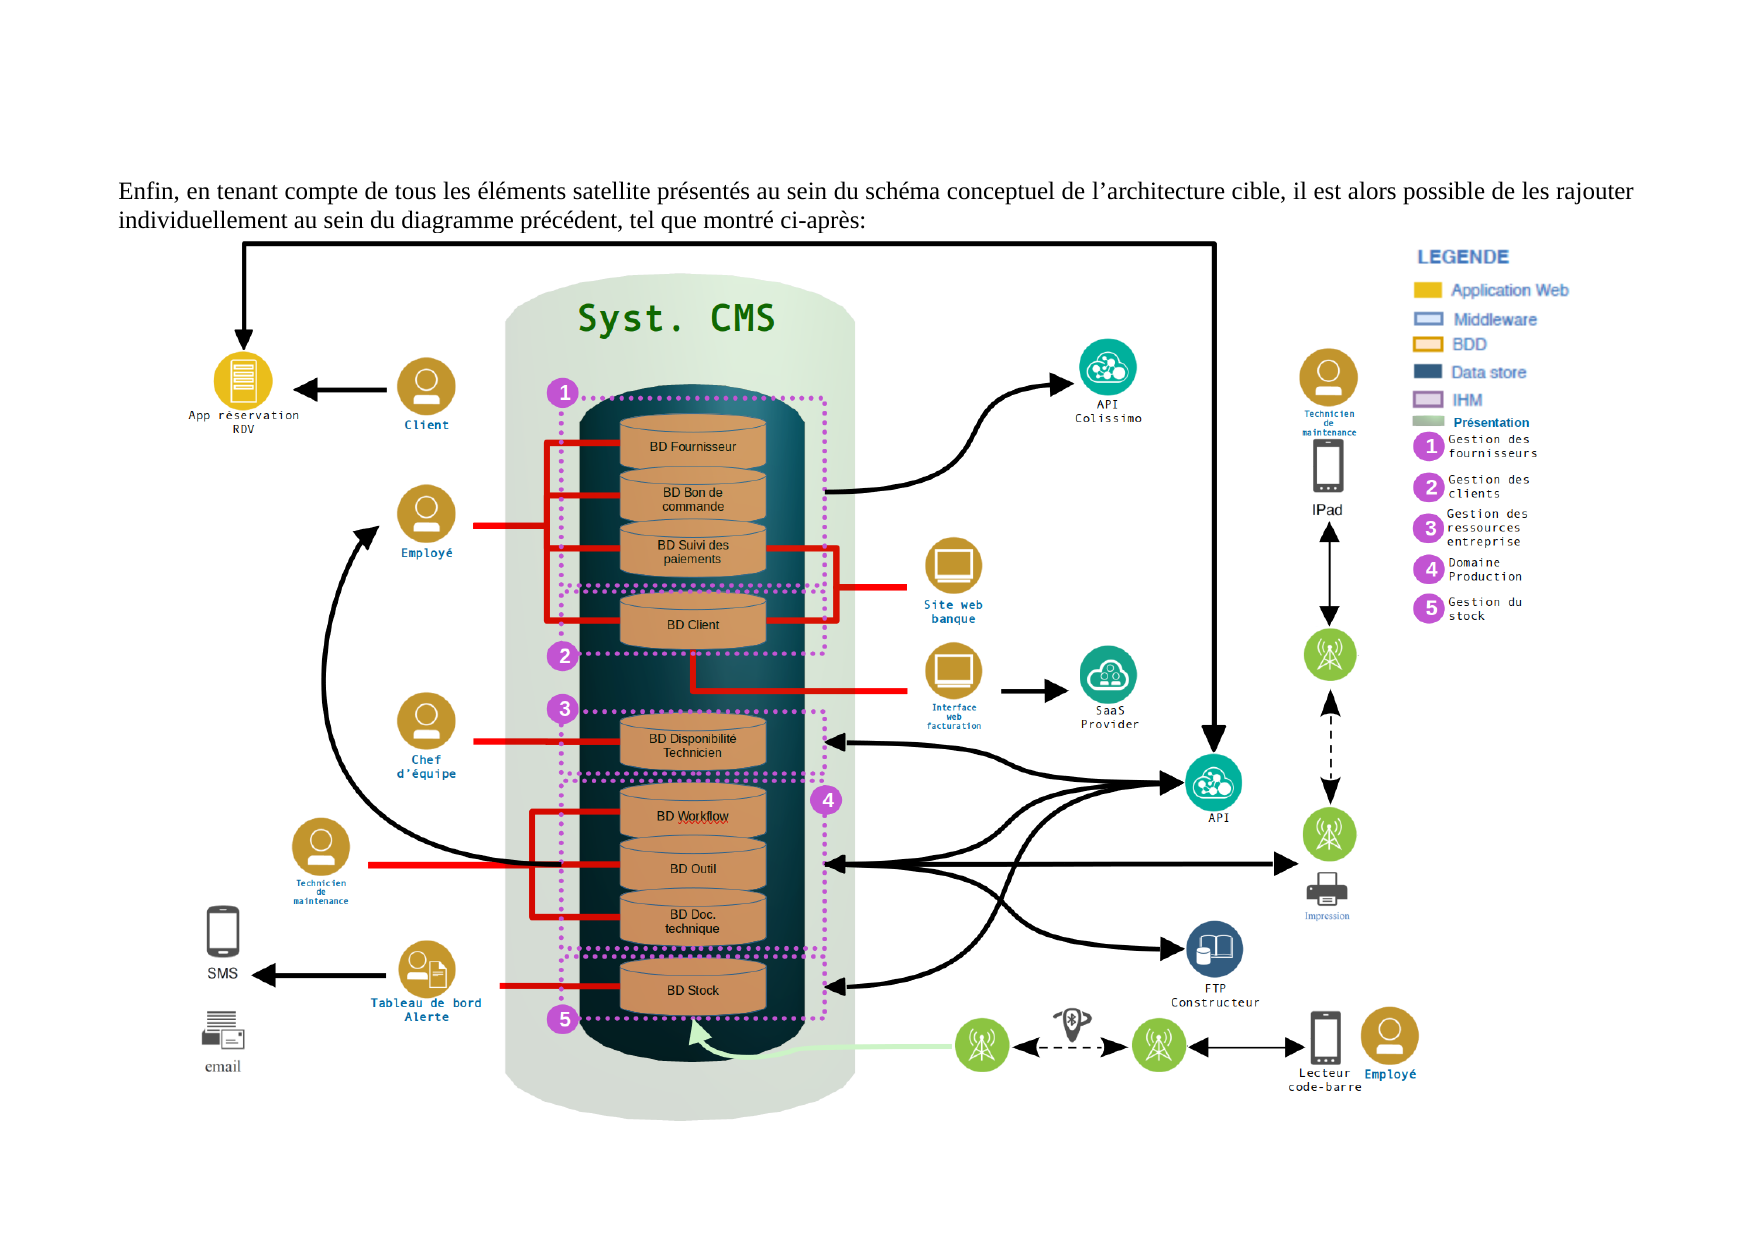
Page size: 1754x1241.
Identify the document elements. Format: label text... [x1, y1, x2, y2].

picture [184, 233, 1571, 1123]
text Enfin, en tenant compte de tous les éléments satellite présentés au sein du schéma conceptuel de l’architecture cible, il est alors possible de les rajouter individuellement au sein du diagramme précédent, tel que montré ci-après: [118, 176, 1636, 234]
